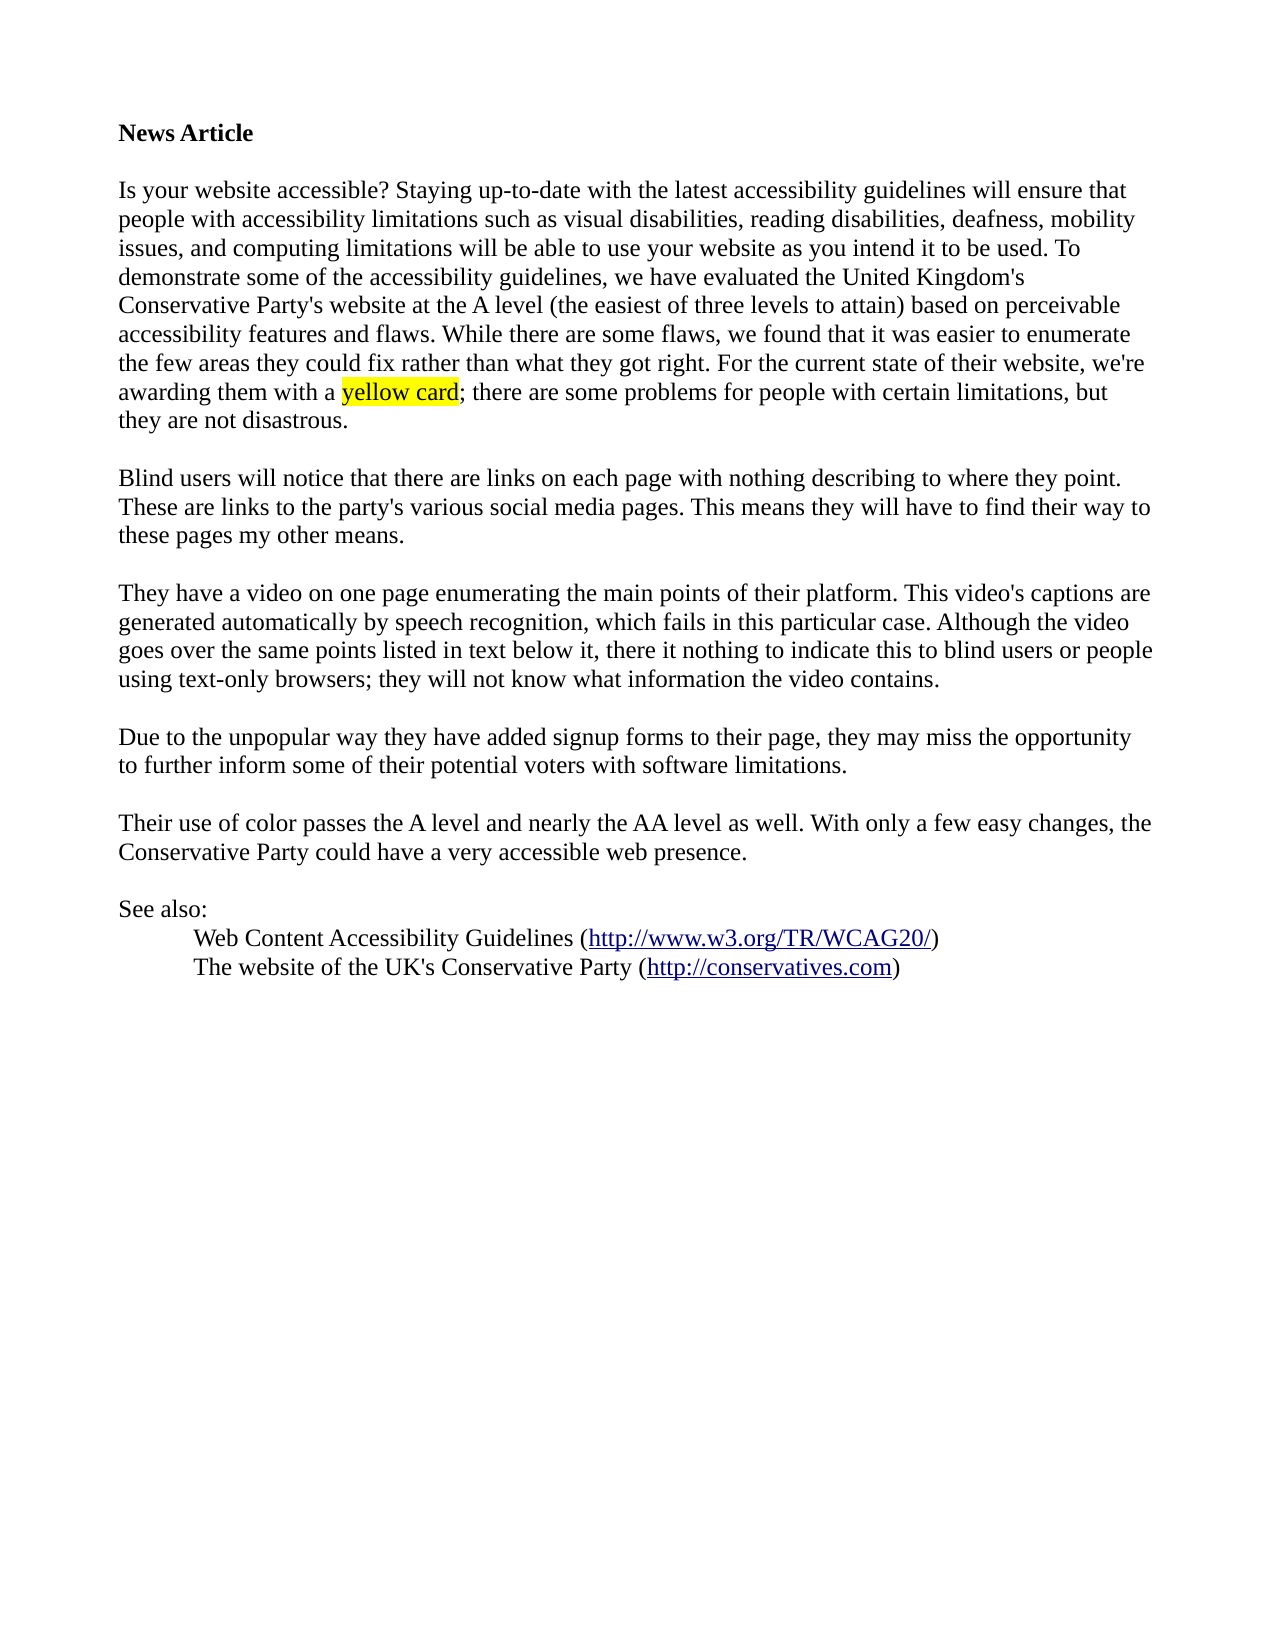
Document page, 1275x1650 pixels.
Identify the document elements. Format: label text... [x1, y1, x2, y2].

text Web Content Accessibility Guidelines (http://www.w3.org/TR/WCAG20/) [118, 923, 1157, 952]
text See also: [118, 894, 1157, 923]
text They have a video on one page enumerating the main points of their platform. This video's captions are generated automatically by speech recognition, which fails in this particular case. Although the video goes over the same points listed in text below it, there it nothing to indicate this to blind users or people using text-only browsers; they will not know what information the video contains. [118, 578, 1157, 693]
text Their use of color passes the A level and nearly the AA level as well. With only a few easy changes, the Conservative Party could have a very accessible web presence. [118, 808, 1157, 866]
text Blind users will notice that there are links on each page with nothing describing to where they point. These are links to the party's various social media pages. This means they will have to find their way to these pages my other means. [118, 463, 1157, 549]
text News Article [118, 118, 1157, 147]
text The website of the UK's Conservative Party (http://conservatives.com) [118, 952, 1157, 981]
text Due to the unpopular way they have added signup forms to their page, they may miss the opportunity to further inform some of their potential voters with software limitations. [118, 722, 1157, 779]
text Is your website accessible? Staying up-to-date with the latest accessibility guidelines will ensure that people with accessibility limitations such as visual disabilities, reading disabilities, deafness, mobility issues, and computing limitations will be able to use your website as you intend it to be used. To demonstrate some of the accessibility guidelines, we have evaluated the United Kingdom's Conservative Party's website at the A level (the easiest of three levels to attain) based on perceivable accessibility features and flaws. While there are some flaws, we found that it was easier to enumerate the few areas they could fix rather than what they got right. For the current state of their website, we're awarding them with a yellow card; there are some problems for people with certain limitations, but they are not disastrous. [118, 176, 1157, 434]
